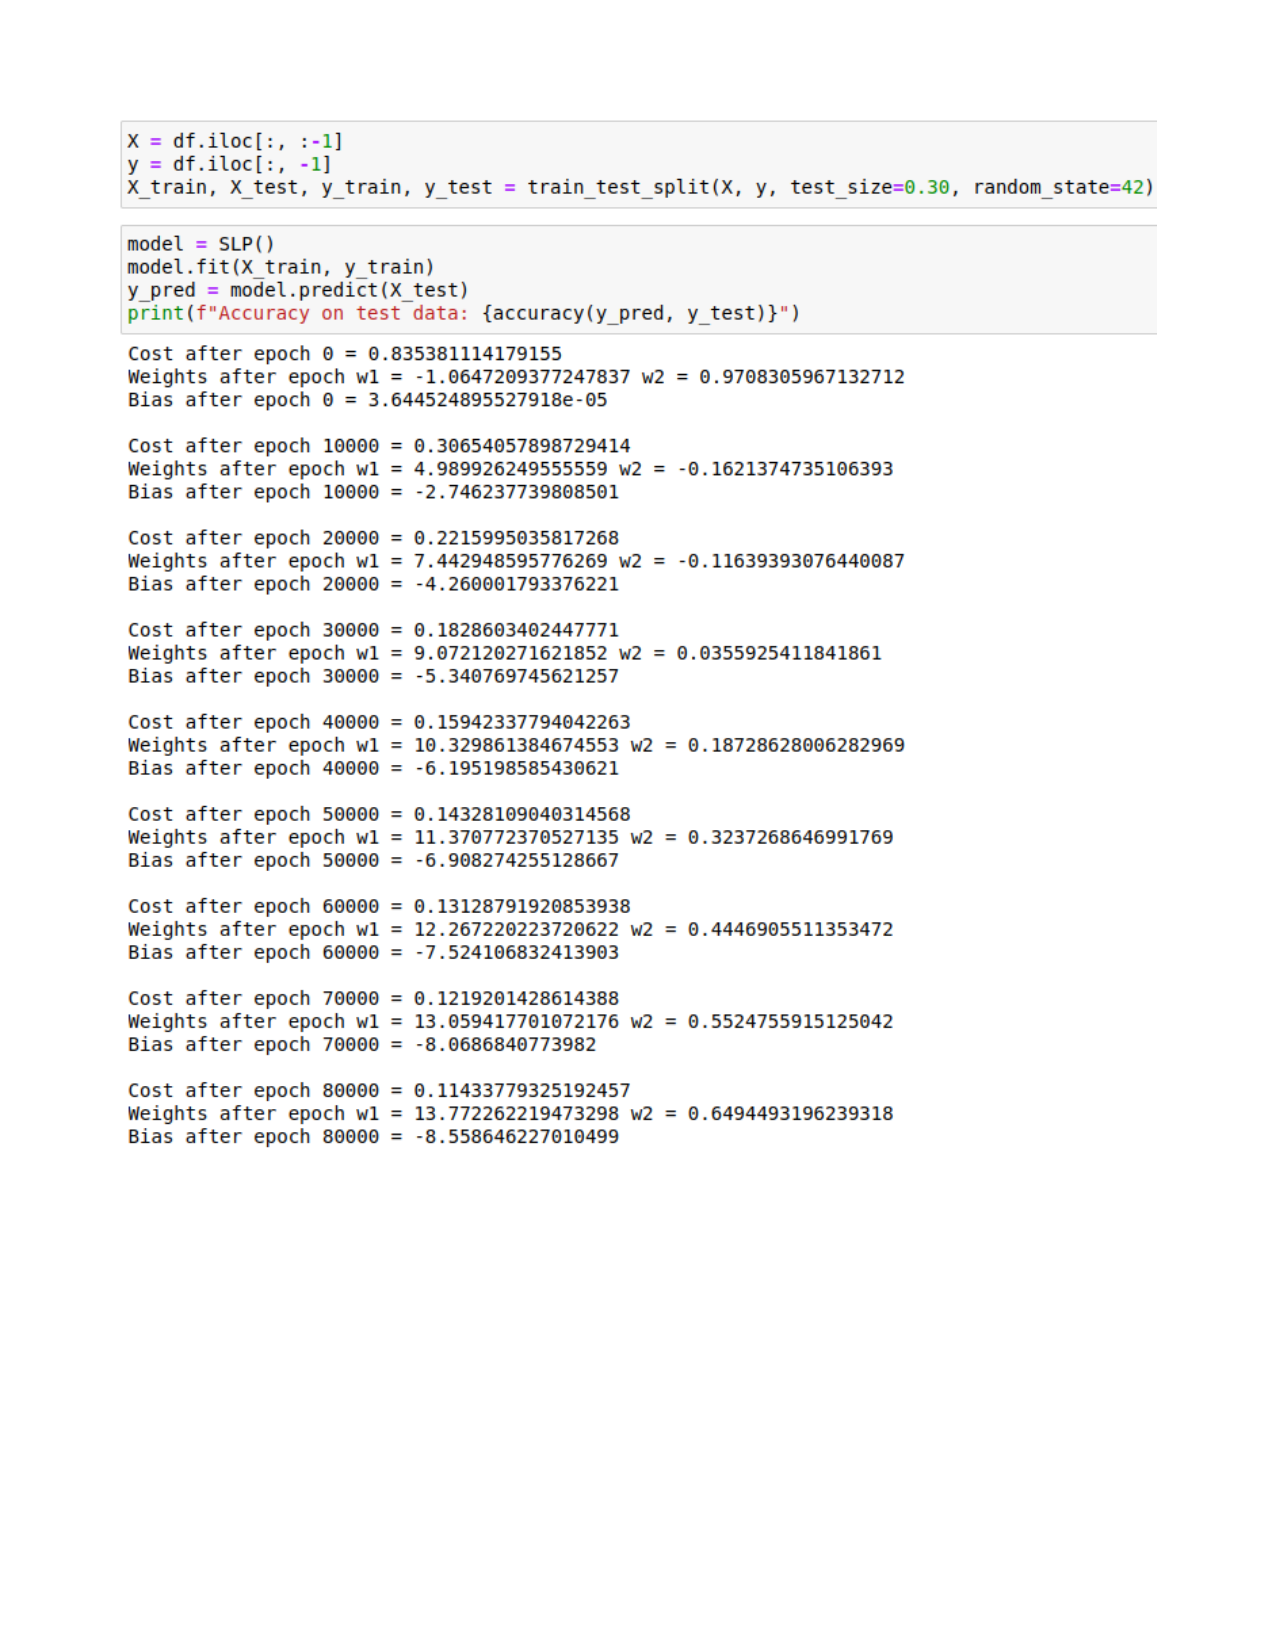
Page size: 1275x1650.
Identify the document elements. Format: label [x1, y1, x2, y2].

picture [118, 118, 1157, 1150]
